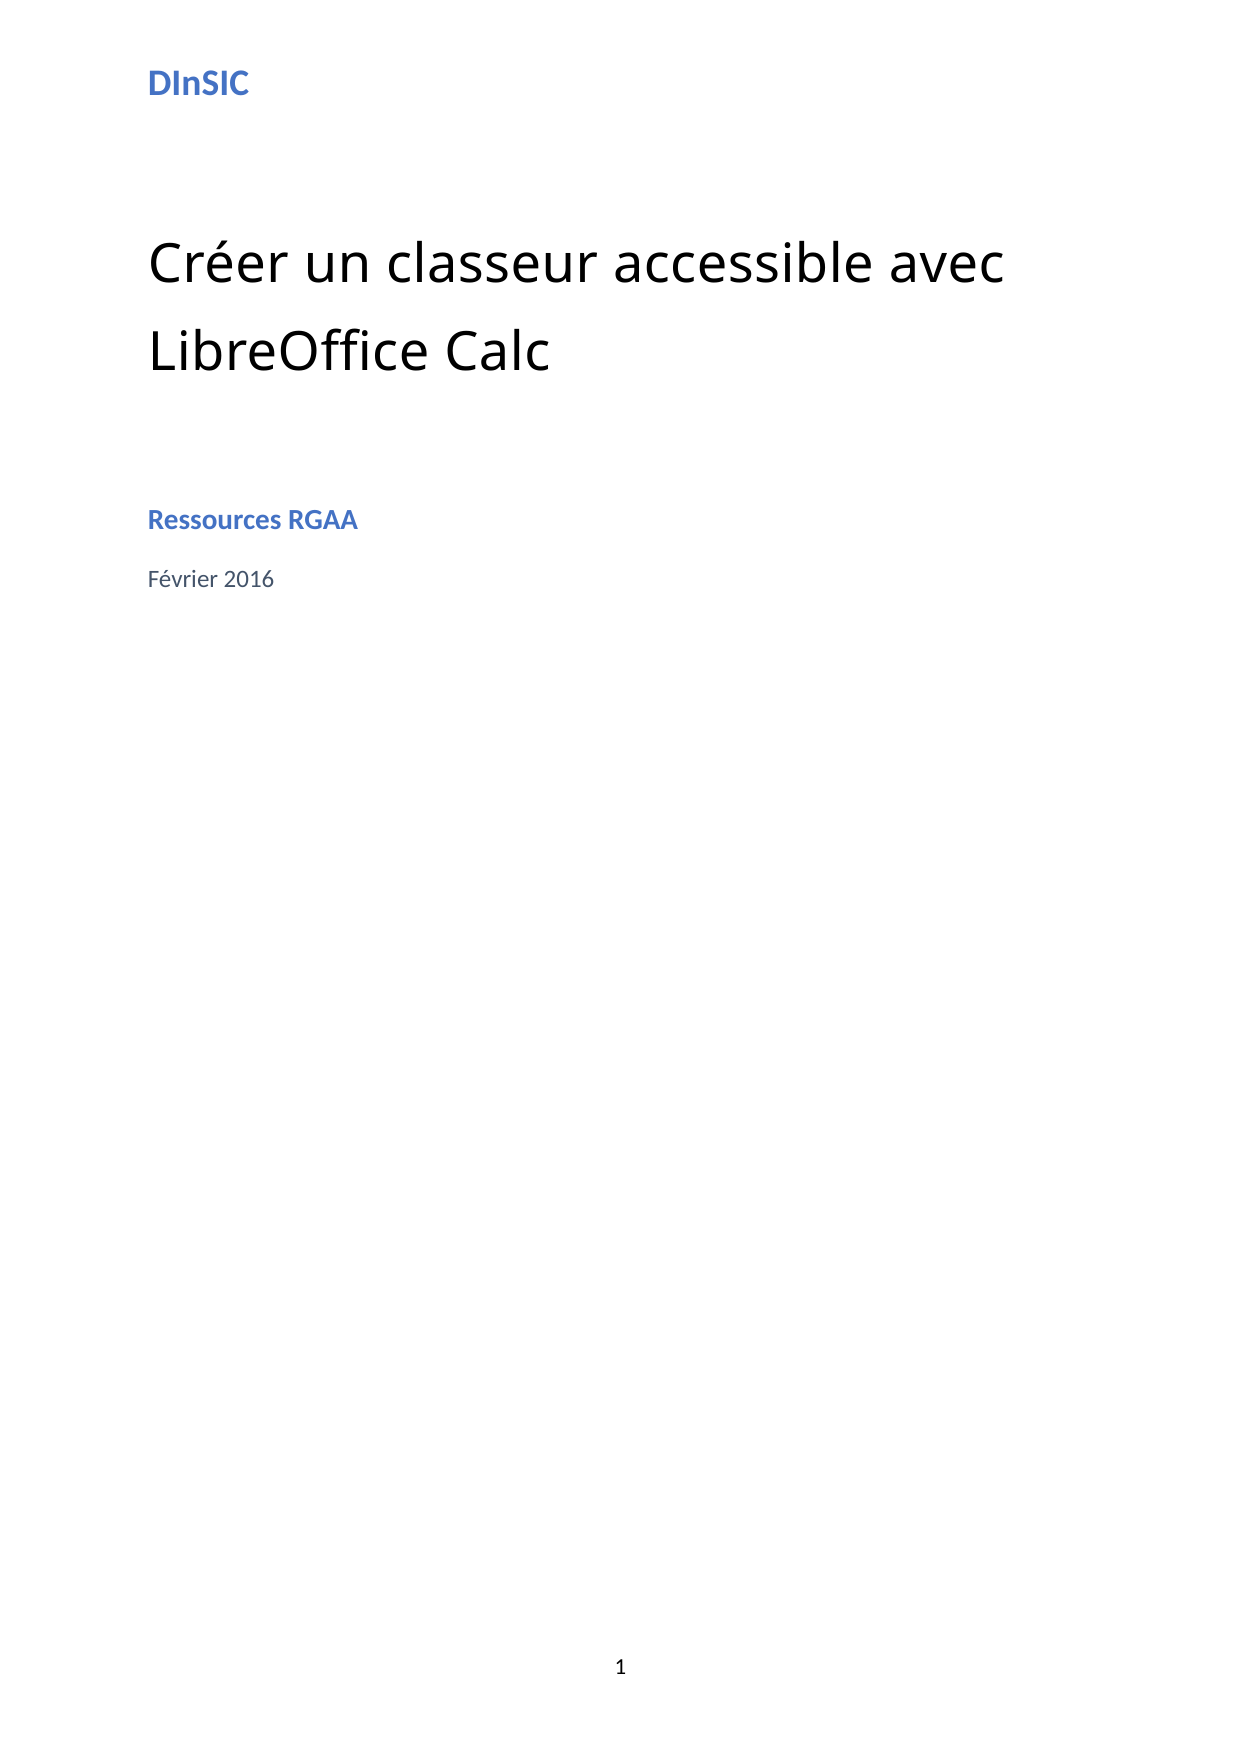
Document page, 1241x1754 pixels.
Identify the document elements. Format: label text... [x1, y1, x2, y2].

text DInSIC [148, 59, 1093, 105]
text Février 2016 [148, 563, 1093, 593]
subtitle Créer un classeur accessible avec LibreOffice Calc [148, 224, 1093, 386]
text Ressources RGAA [148, 501, 1093, 537]
